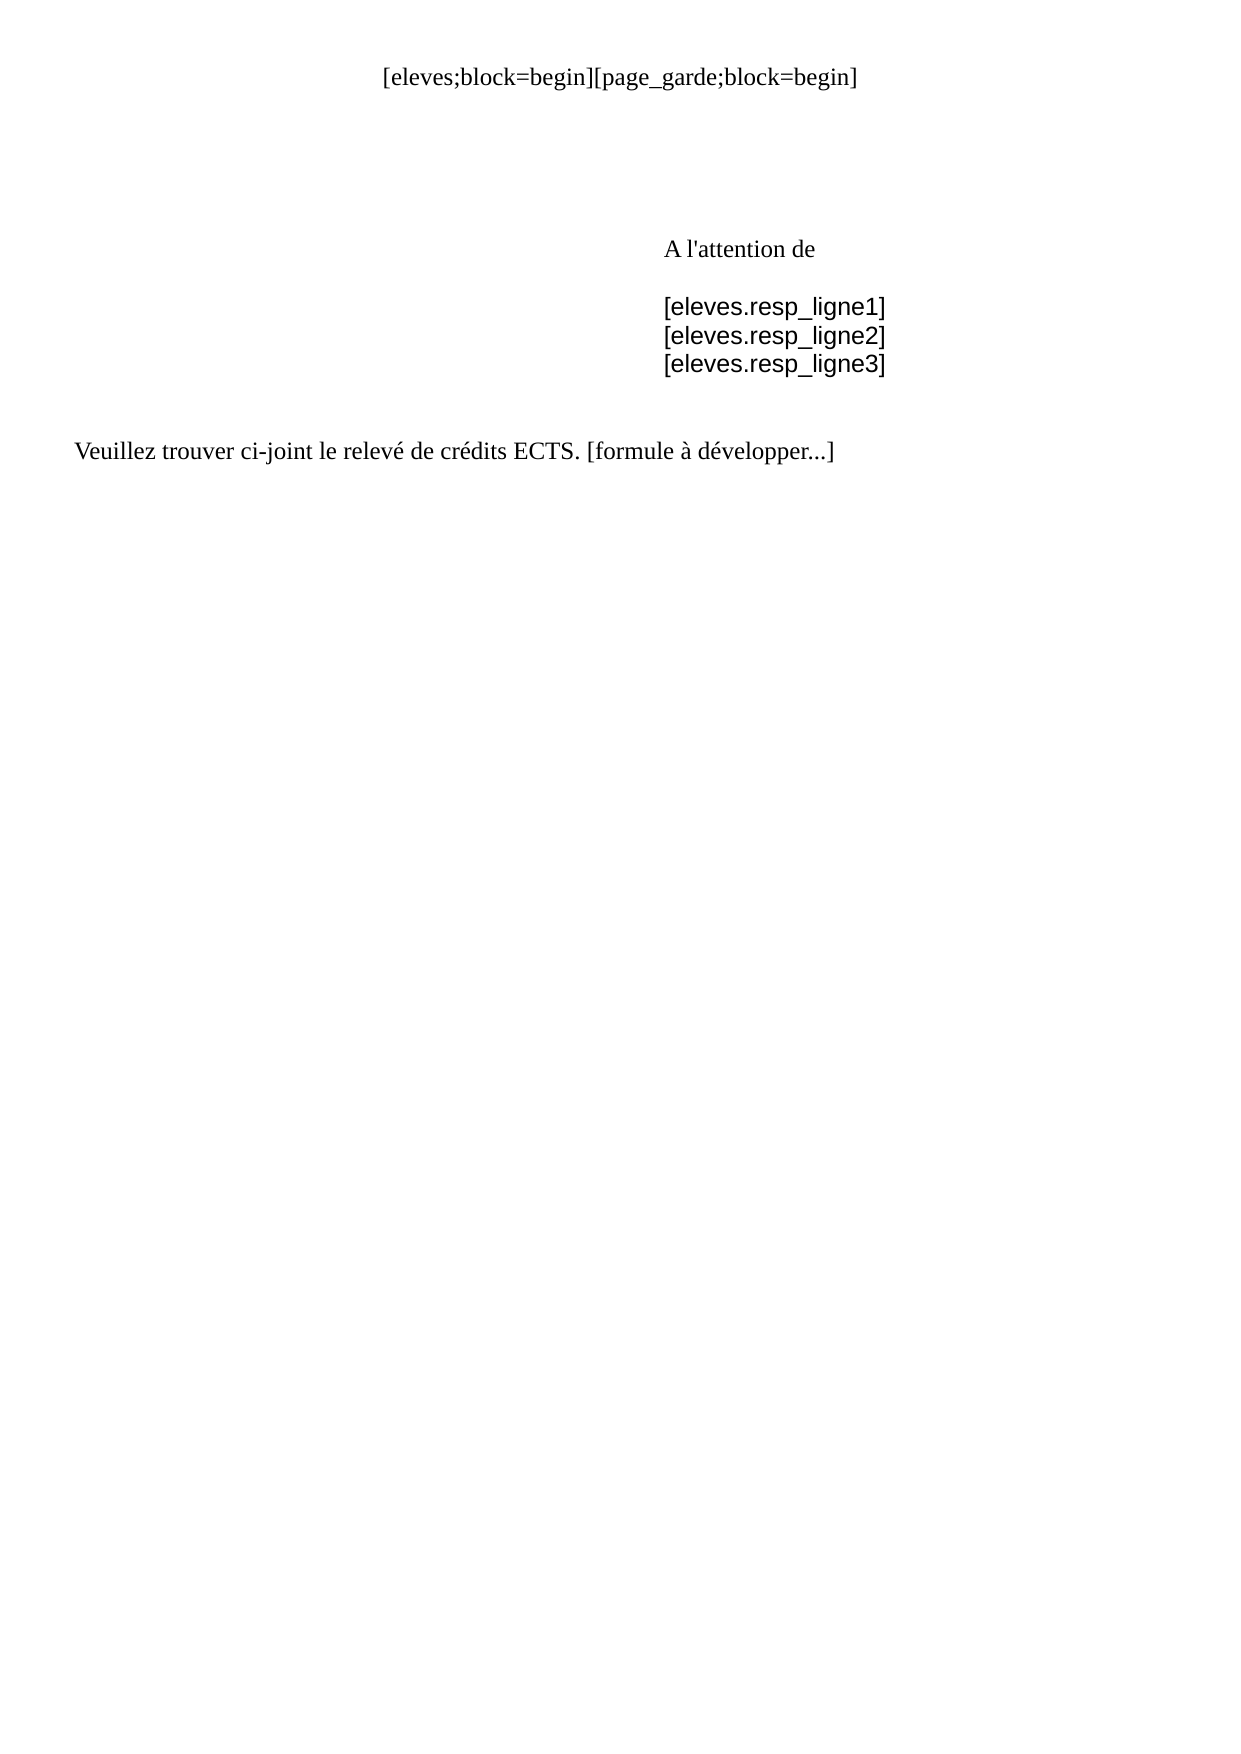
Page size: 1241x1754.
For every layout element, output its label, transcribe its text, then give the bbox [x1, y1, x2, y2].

text A l'attention de [663, 234, 1166, 263]
text [eleves;block=begin][page_garde;block=begin] [74, 62, 1166, 91]
text Veuillez trouver ci-joint le relevé de crédits ECTS. [formule à développer...] [74, 436, 1166, 464]
subtitle [eleves.resp_ligne1] [eleves.resp_ligne2] [eleves.resp_ligne3] [663, 292, 1166, 378]
